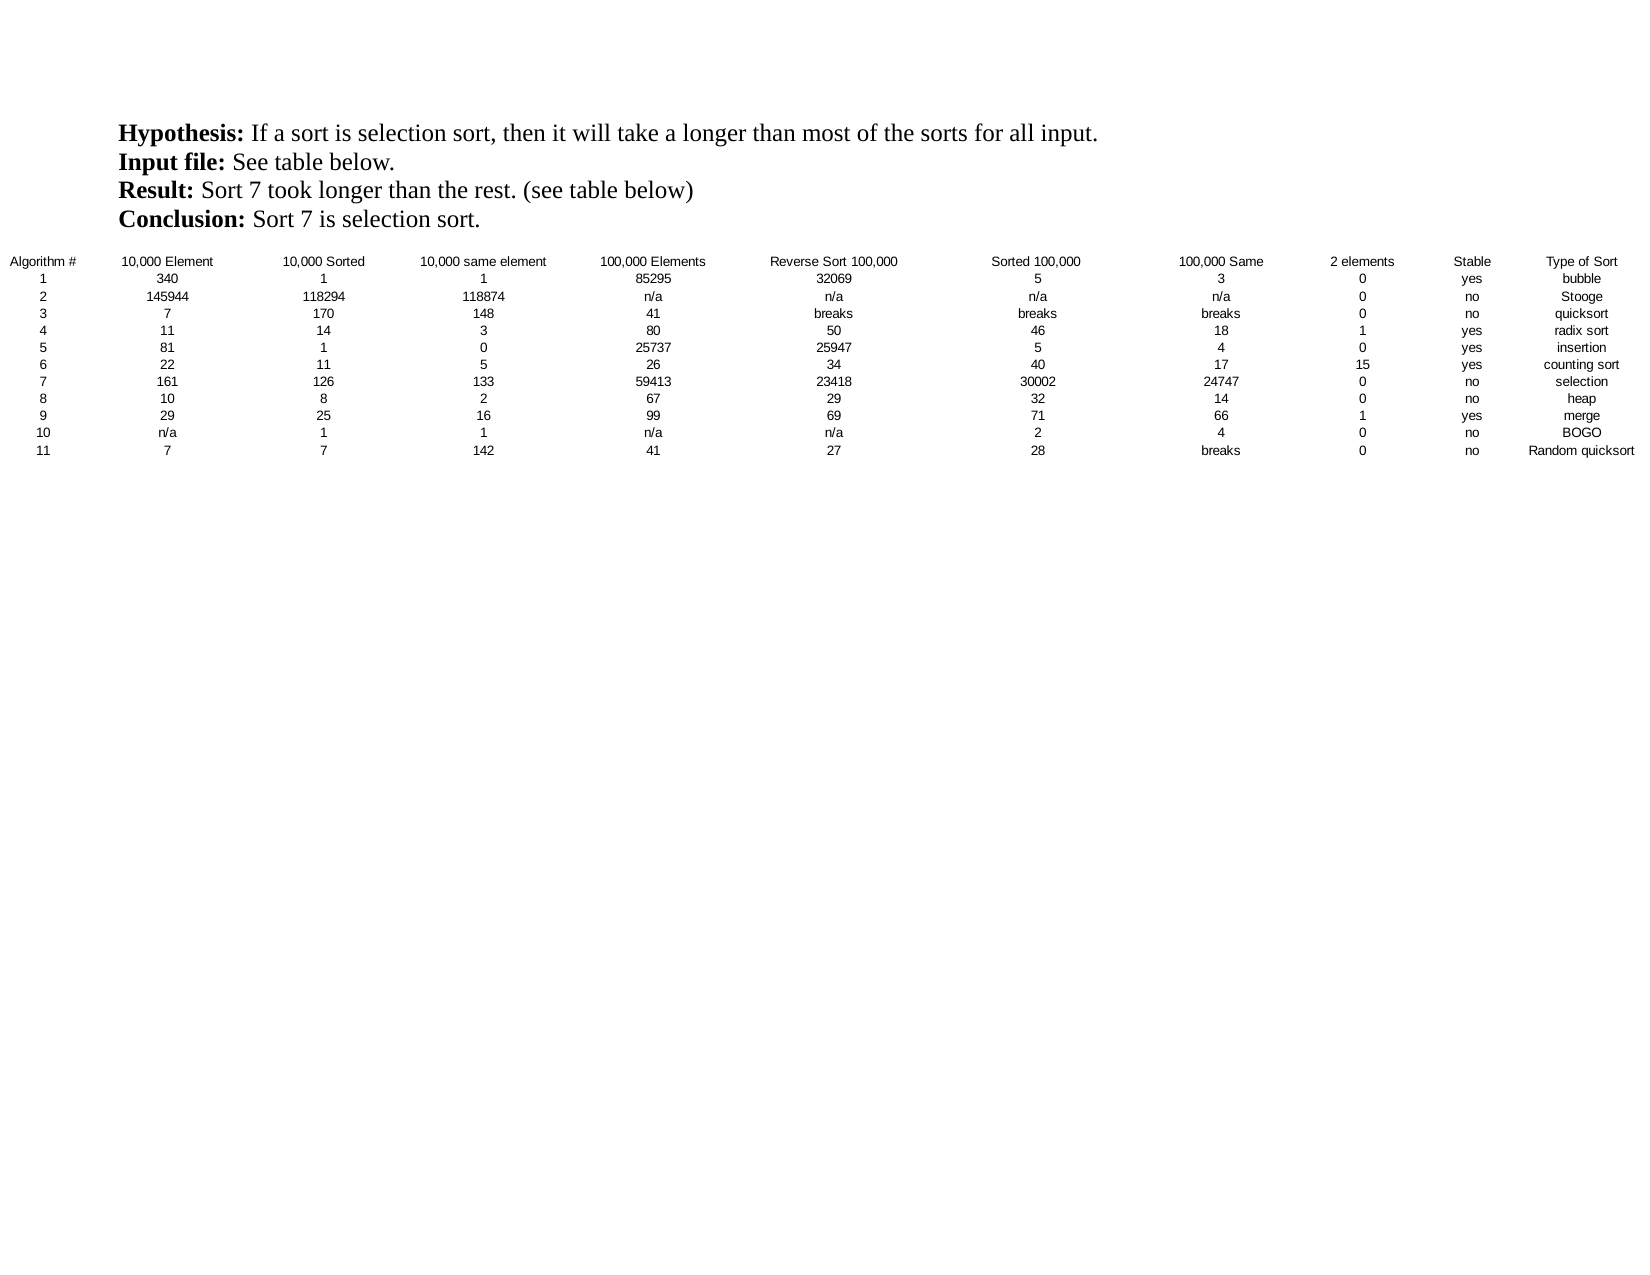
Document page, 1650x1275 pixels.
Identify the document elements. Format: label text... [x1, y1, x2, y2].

text Input file: See table below. [118, 147, 1532, 176]
text Hypothesis: If a sort is selection sort, then it will take a longer than most of the sorts for all input. [118, 118, 1532, 147]
text Conclusion: Sort 7 is selection sort. [118, 204, 1532, 233]
text Result: Sort 7 took longer than the rest. (see table below) [118, 176, 1532, 204]
